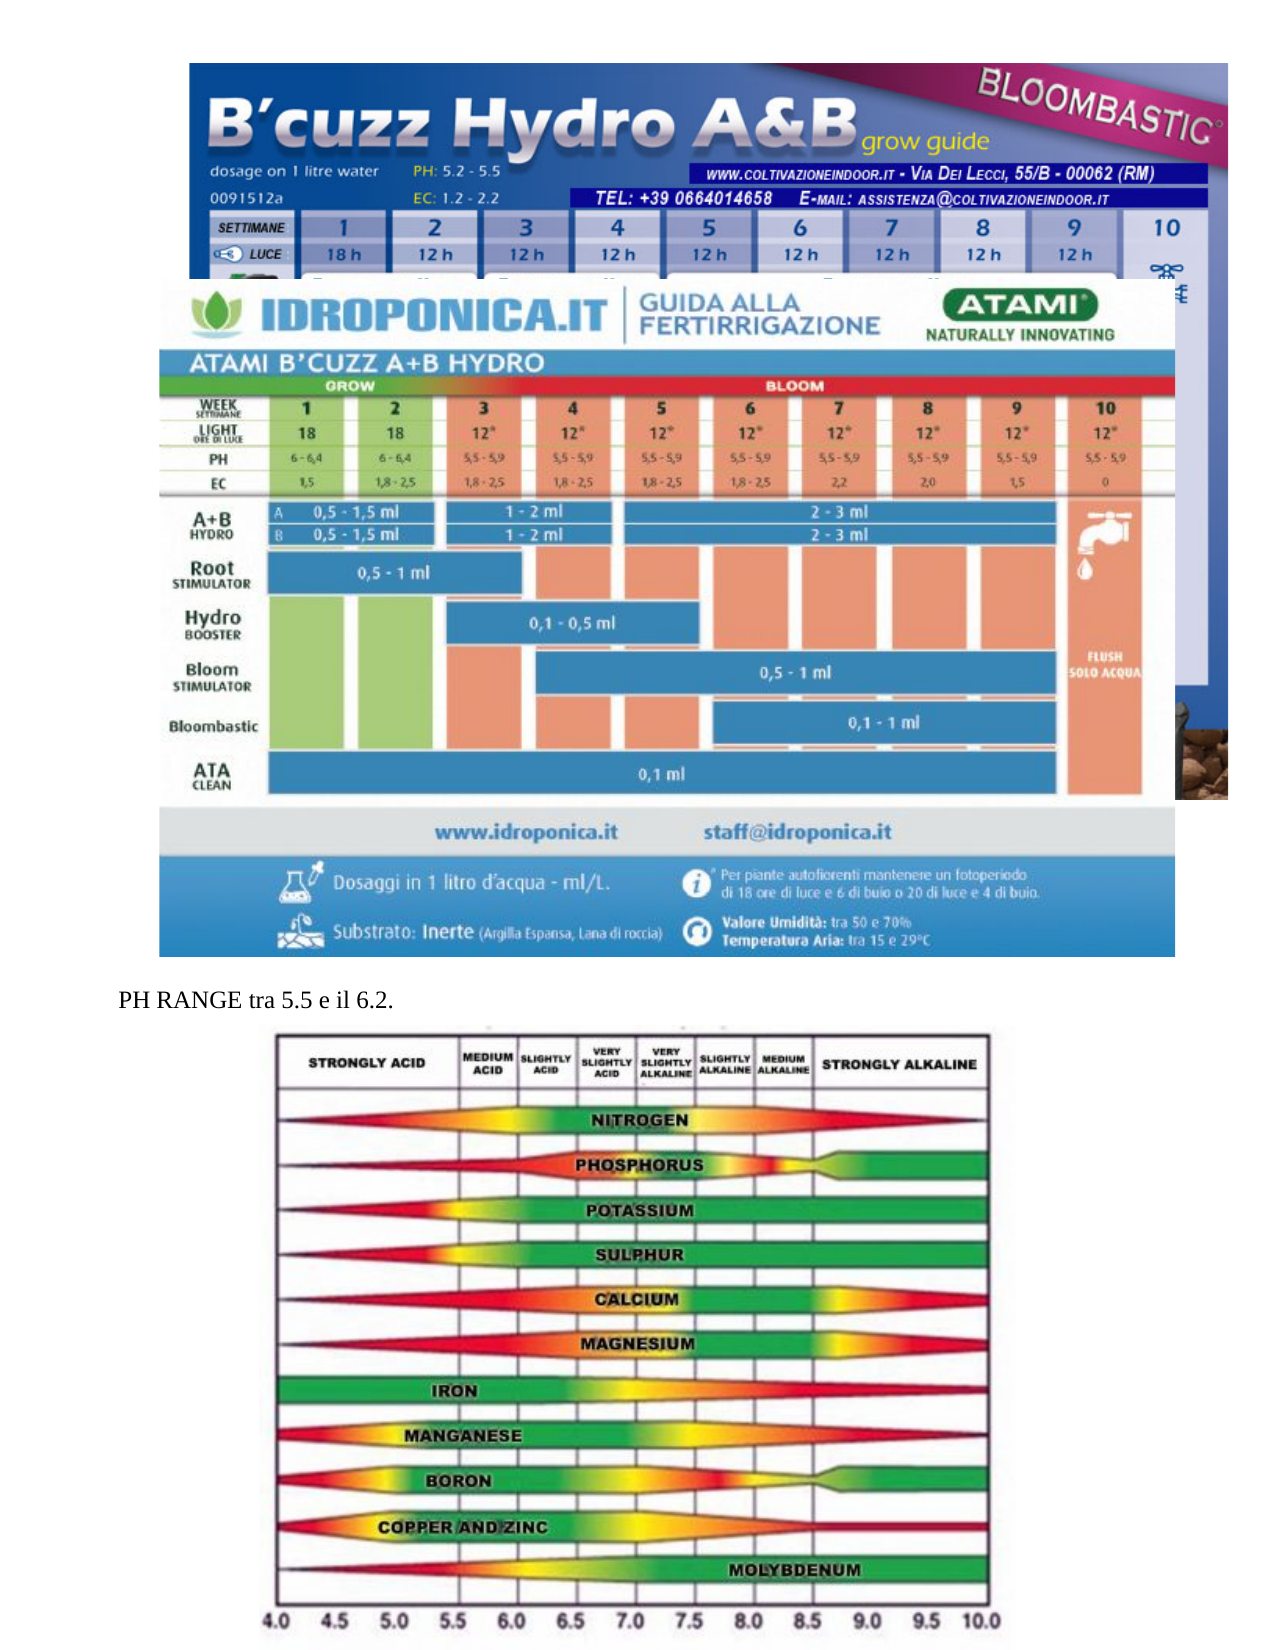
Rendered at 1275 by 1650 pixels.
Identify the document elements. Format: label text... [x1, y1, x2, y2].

picture [159, 63, 1229, 957]
text PH RANGE tra 5.5 e il 6.2. [118, 985, 1157, 1014]
picture [259, 1025, 1016, 1650]
